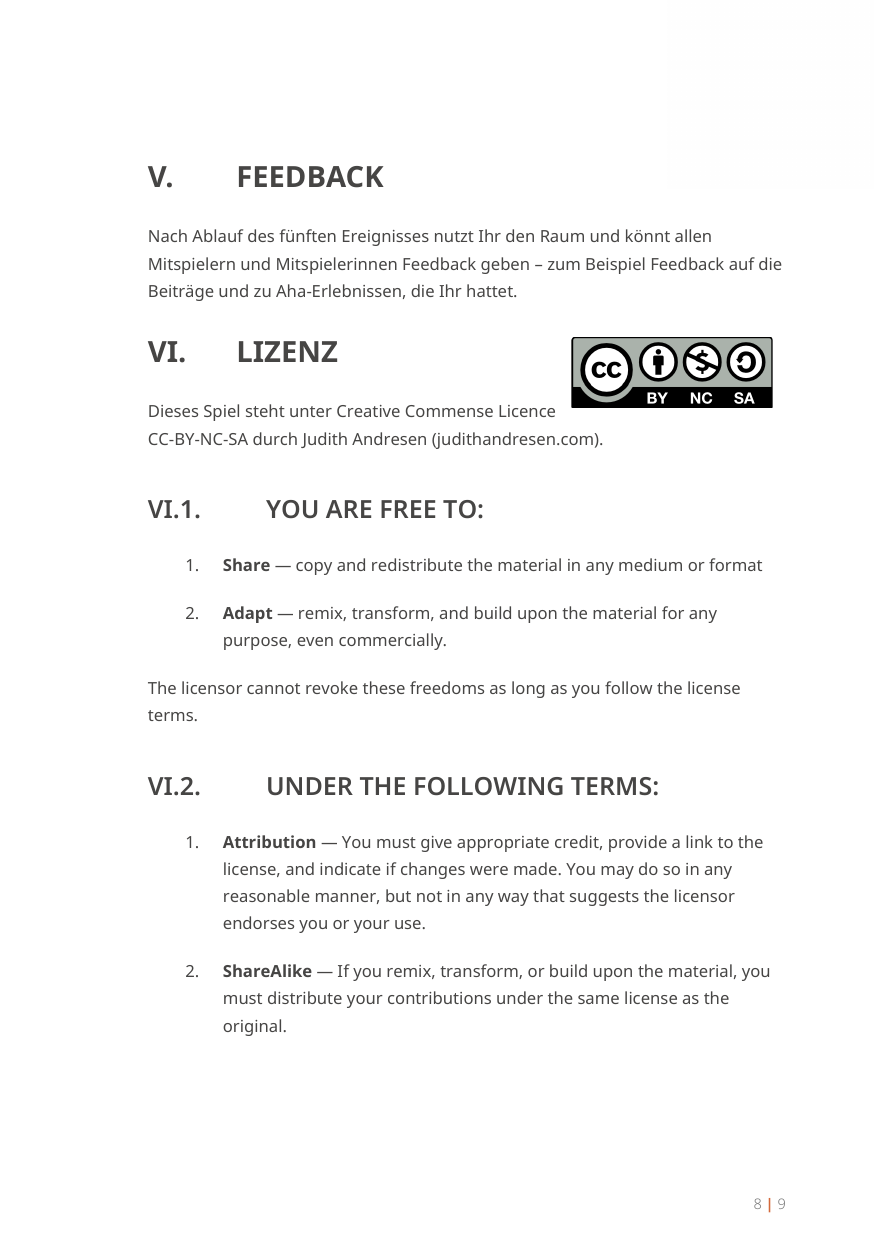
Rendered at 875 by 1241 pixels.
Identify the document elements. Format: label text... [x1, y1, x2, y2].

subtitle Under the following terms: [148, 768, 786, 803]
subtitle Feedback [148, 156, 786, 196]
list Adapt — remix, transform, and build upon the material for any purpose, even commercially. [185, 601, 786, 651]
text Dieses Spiel steht unter Creative Commense Licence CC-BY-NC-SA durch Judith Andresen (judithandresen.com). [148, 400, 786, 450]
text Nach Ablauf des fünften Ereignisses nutzt Ihr den Raum und könnt allen Mitspielern und Mitspielerinnen Feedback geben – zum Beispiel Feedback auf die Beiträge und zu Aha-Erlebnissen, die Ihr hattet. [148, 225, 786, 302]
list Share — copy and redistribute the material in any medium or format [185, 553, 786, 576]
picture [667, 0, 874, 189]
subtitle Lizenz [148, 331, 786, 371]
picture [571, 337, 773, 408]
subtitle You are free to: [148, 492, 786, 526]
text The licensor cannot revoke these freedoms as long as you follow the license terms. [148, 677, 786, 727]
list Attribution — You must give appropriate credit, provide a link to the license, and indicate if changes were made. You may do so in any reasonable manner, but not in any way that suggests the licensor endorses you or your use. [185, 830, 786, 934]
list ShareAlike — If you remix, transform, or build upon the material, you must distribute your contributions under the same license as the original. [185, 960, 786, 1037]
